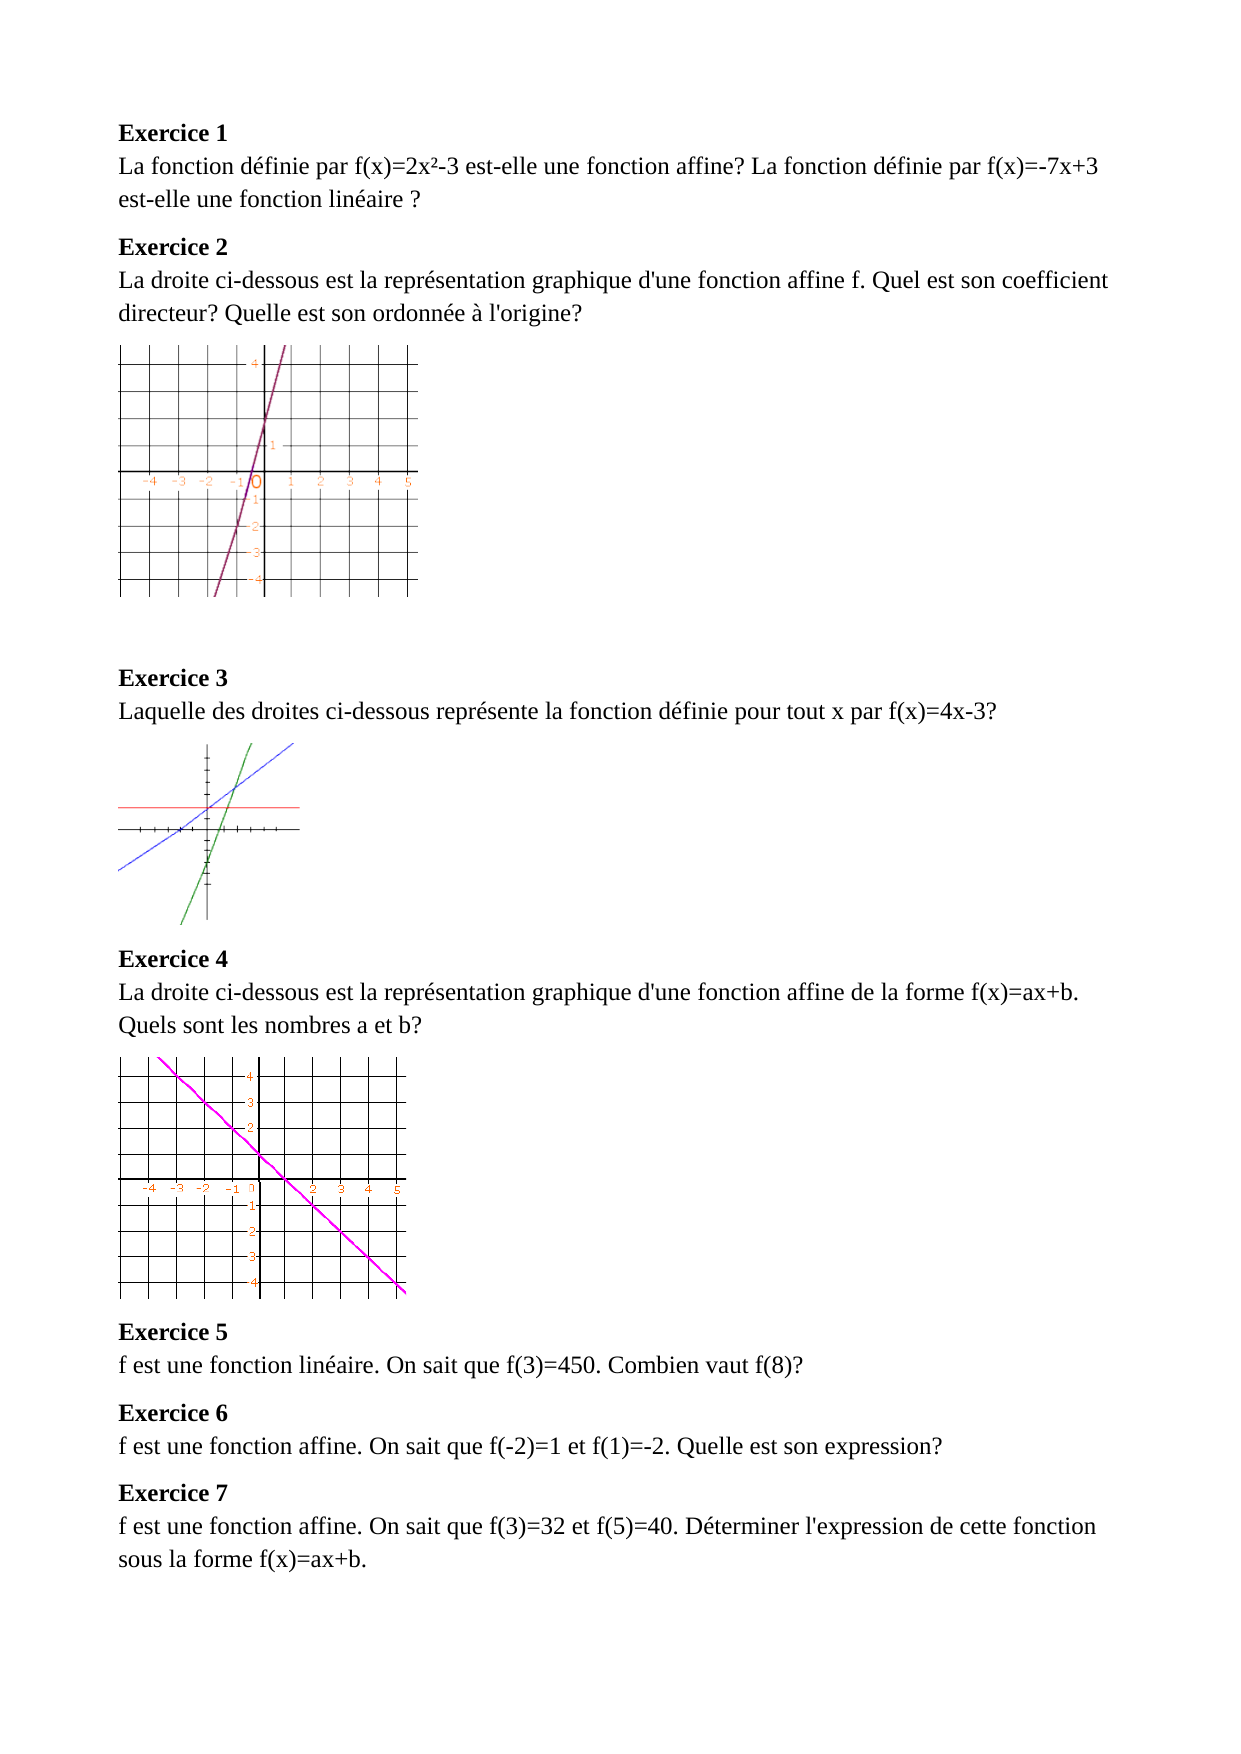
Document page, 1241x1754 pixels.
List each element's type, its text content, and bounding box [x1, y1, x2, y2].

text Exercice 6 f est une fonction affine. On sait que f(-2)=1 et f(1)=-2. Quelle est son expression? [118, 1398, 1122, 1459]
text Exercice 4 La droite ci-dessous est la représentation graphique d'une fonction affine de la forme f(x)=ax+b. Quels sont les nombres a et b? [118, 944, 1122, 1038]
text Exercice 2 La droite ci-dessous est la représentation graphique d'une fonction affine f. Quel est son coefficient directeur? Quelle est son ordonnée à l'origine? [118, 232, 1122, 327]
picture [118, 1057, 407, 1299]
picture [118, 743, 300, 925]
text Exercice 1 La fonction définie par f(x)=2x²-3 est-elle une fonction affine? La fonction définie par f(x)=-7x+3 est-elle une fonction linéaire ? [118, 118, 1122, 213]
text Exercice 5 f est une fonction linéaire. On sait que f(3)=450. Combien vaut f(8)? [118, 1317, 1122, 1379]
text Exercice 3 Laquelle des droites ci-dessous représente la fonction définie pour tout x par f(x)=4x-3? [118, 663, 1122, 724]
text Exercice 7 f est une fonction affine. On sait que f(3)=32 et f(5)=40. Déterminer l'expression de cette fonction sous la forme f(x)=ax+b. [118, 1478, 1122, 1573]
picture [118, 345, 418, 597]
